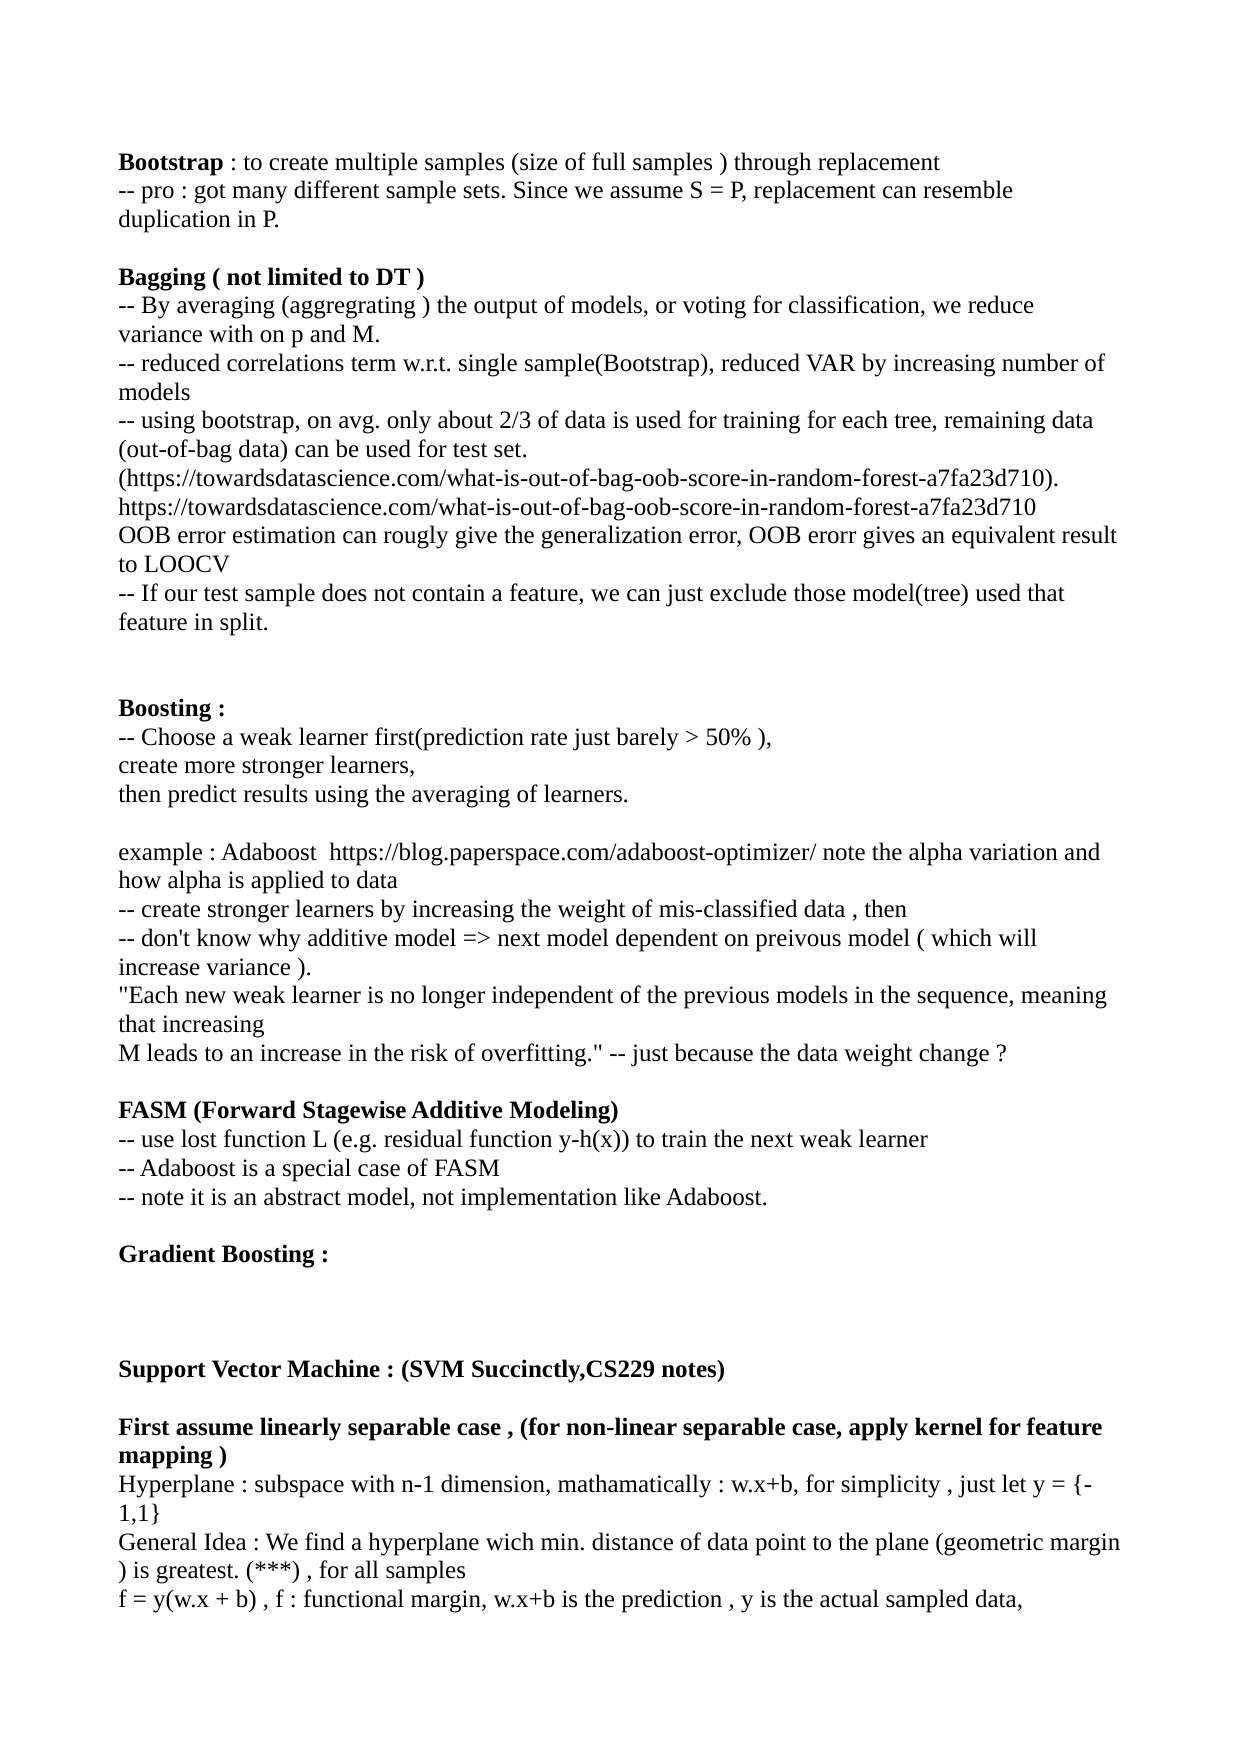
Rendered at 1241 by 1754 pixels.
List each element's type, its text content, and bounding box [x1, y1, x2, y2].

text -- note it is an abstract model, not implementation like Adaboost. [118, 1182, 1122, 1211]
text M leads to an increase in the risk of overfitting." -- just because the data weight change ? [118, 1038, 1122, 1067]
text Hyperplane : subspace with n-1 dimension, mathamatically : w.x+b, for simplicity , just let y = {-1,1} [118, 1469, 1122, 1527]
text -- Choose a weak learner first(prediction rate just barely > 50% ), [118, 722, 1122, 751]
text -- By averaging (aggregrating ) the output of models, or voting for classification, we reduce variance with on p and M. [118, 291, 1122, 348]
text https://towardsdatascience.com/what-is-out-of-bag-oob-score-in-random-forest-a7fa23d710 [118, 492, 1122, 521]
text FASM (Forward Stagewise Additive Modeling) [118, 1096, 1122, 1124]
text -- Adaboost is a special case of FASM [118, 1153, 1122, 1182]
text f = y(w.x + b) , f : functional margin, w.x+b is the prediction , y is the actual sampled data, [118, 1584, 1122, 1613]
text -- pro : got many different sample sets. Since we assume S = P, replacement can resemble duplication in P. [118, 176, 1122, 233]
text -- If our test sample does not contain a feature, we can just exclude those model(tree) used that feature in split. [118, 578, 1122, 636]
text -- use lost function L (e.g. residual function y-h(x)) to train the next weak learner [118, 1124, 1122, 1153]
text -- don't know why additive model => next model dependent on preivous model ( which will increase variance ). [118, 923, 1122, 981]
text -- create stronger learners by increasing the weight of mis-classified data , then [118, 894, 1122, 923]
text Bootstrap : to create multiple samples (size of full samples ) through replacement [118, 147, 1122, 176]
text Boosting : [118, 693, 1122, 722]
text example : Adaboost https://blog.paperspace.com/adaboost-optimizer/ note the alpha variation and how alpha is applied to data [118, 837, 1122, 894]
text (https://towardsdatascience.com/what-is-out-of-bag-oob-score-in-random-forest-a7fa23d710). [118, 463, 1122, 492]
text -- using bootstrap, on avg. only about 2/3 of data is used for training for each tree, remaining data (out-of-bag data) can be used for test set. [118, 406, 1122, 463]
text General Idea : We find a hyperplane wich min. distance of data point to the plane (geometric margin ) is greatest. (***) , for all samples [118, 1527, 1122, 1584]
text -- reduced correlations term w.r.t. single sample(Bootstrap), reduced VAR by increasing number of models [118, 348, 1122, 406]
text Support Vector Machine : (SVM Succinctly,CS229 notes) [118, 1354, 1122, 1383]
text then predict results using the averaging of learners. [118, 779, 1122, 808]
text Bagging ( not limited to DT ) [118, 262, 1122, 291]
text "Each new weak learner is no longer independent of the previous models in the sequence, meaning that increasing [118, 981, 1122, 1038]
text create more stronger learners, [118, 751, 1122, 779]
text Gradient Boosting : [118, 1239, 1122, 1268]
text First assume linearly separable case , (for non-linear separable case, apply kernel for feature mapping ) [118, 1412, 1122, 1469]
text OOB error estimation can rougly give the generalization error, OOB erorr gives an equivalent result to LOOCV [118, 521, 1122, 578]
